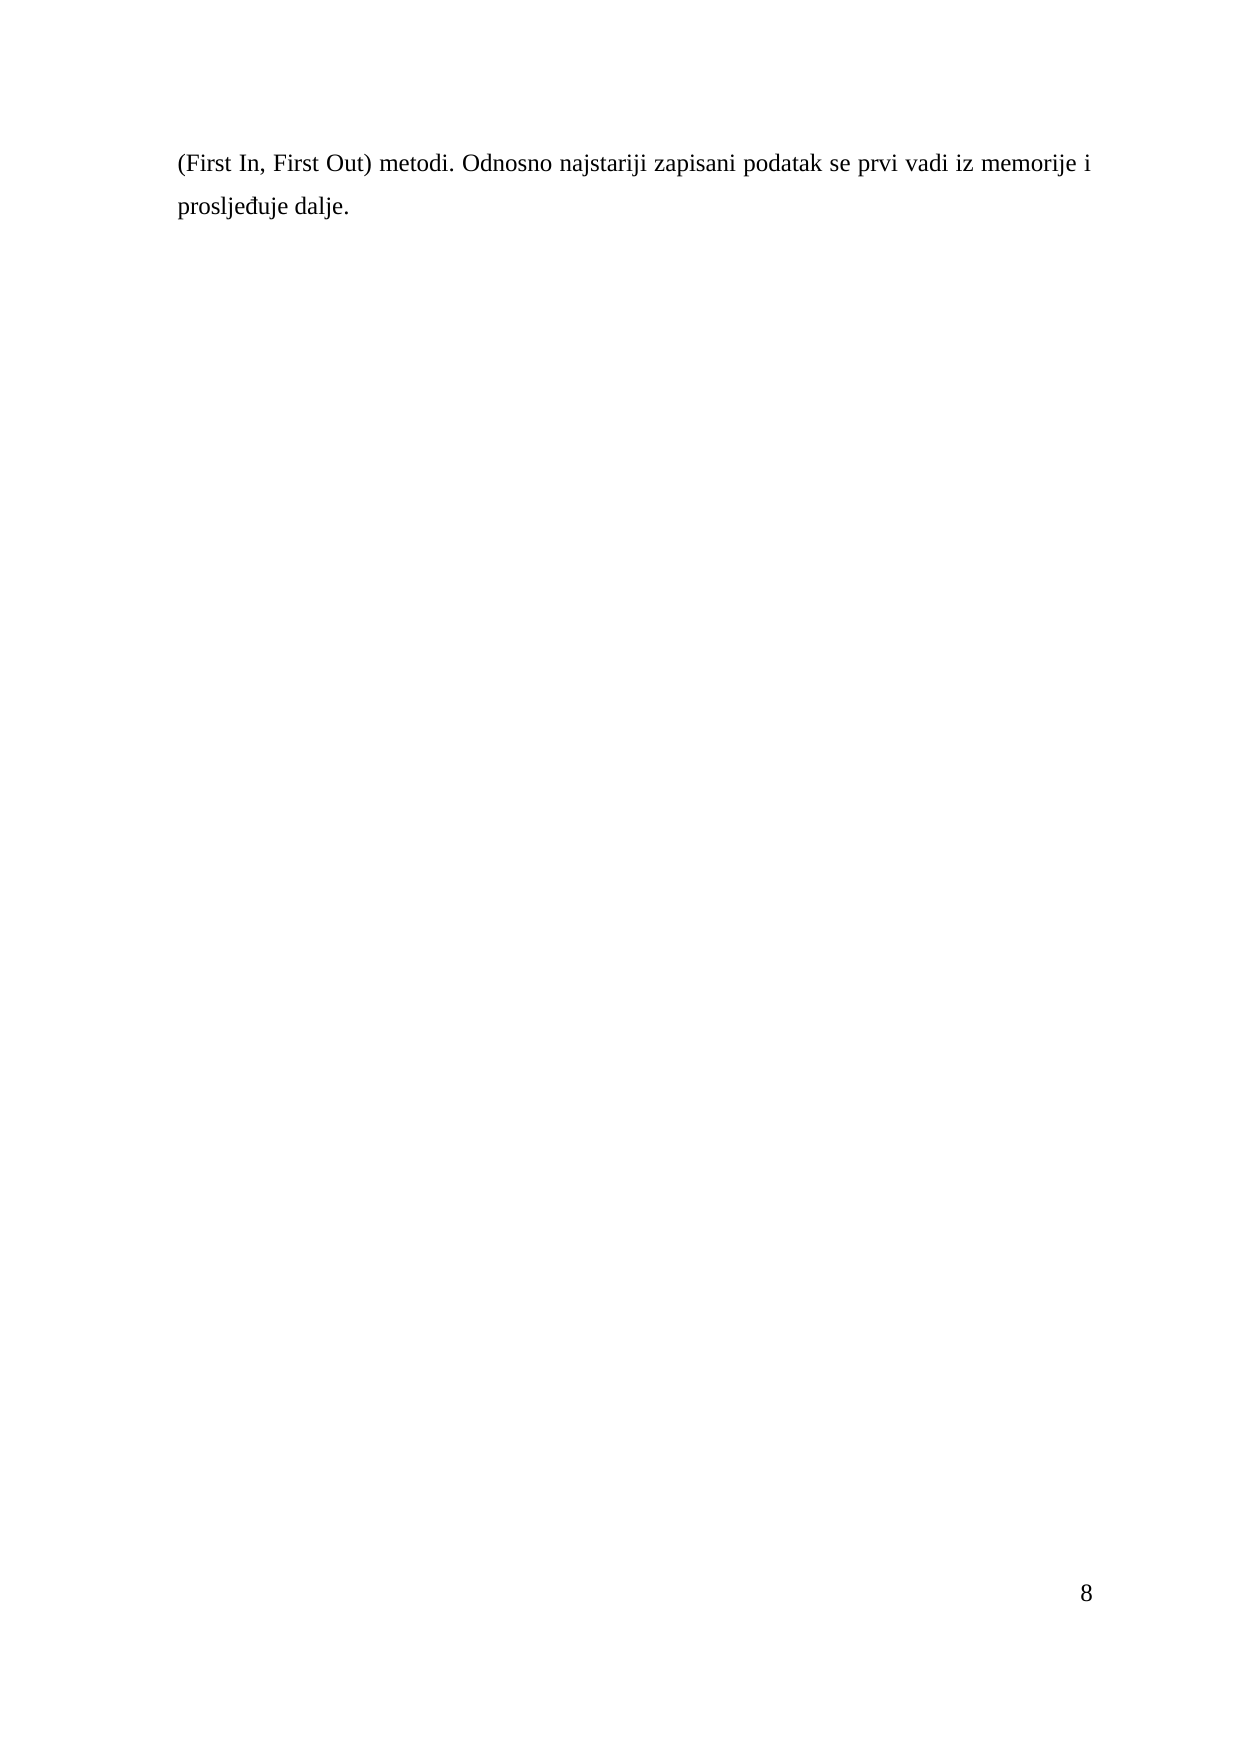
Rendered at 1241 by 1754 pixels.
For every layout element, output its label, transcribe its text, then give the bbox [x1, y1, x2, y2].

text (First In, First Out) metodi. Odnosno najstariji zapisani podatak se prvi vadi iz memorije i prosljeđuje dalje. [177, 148, 1093, 219]
